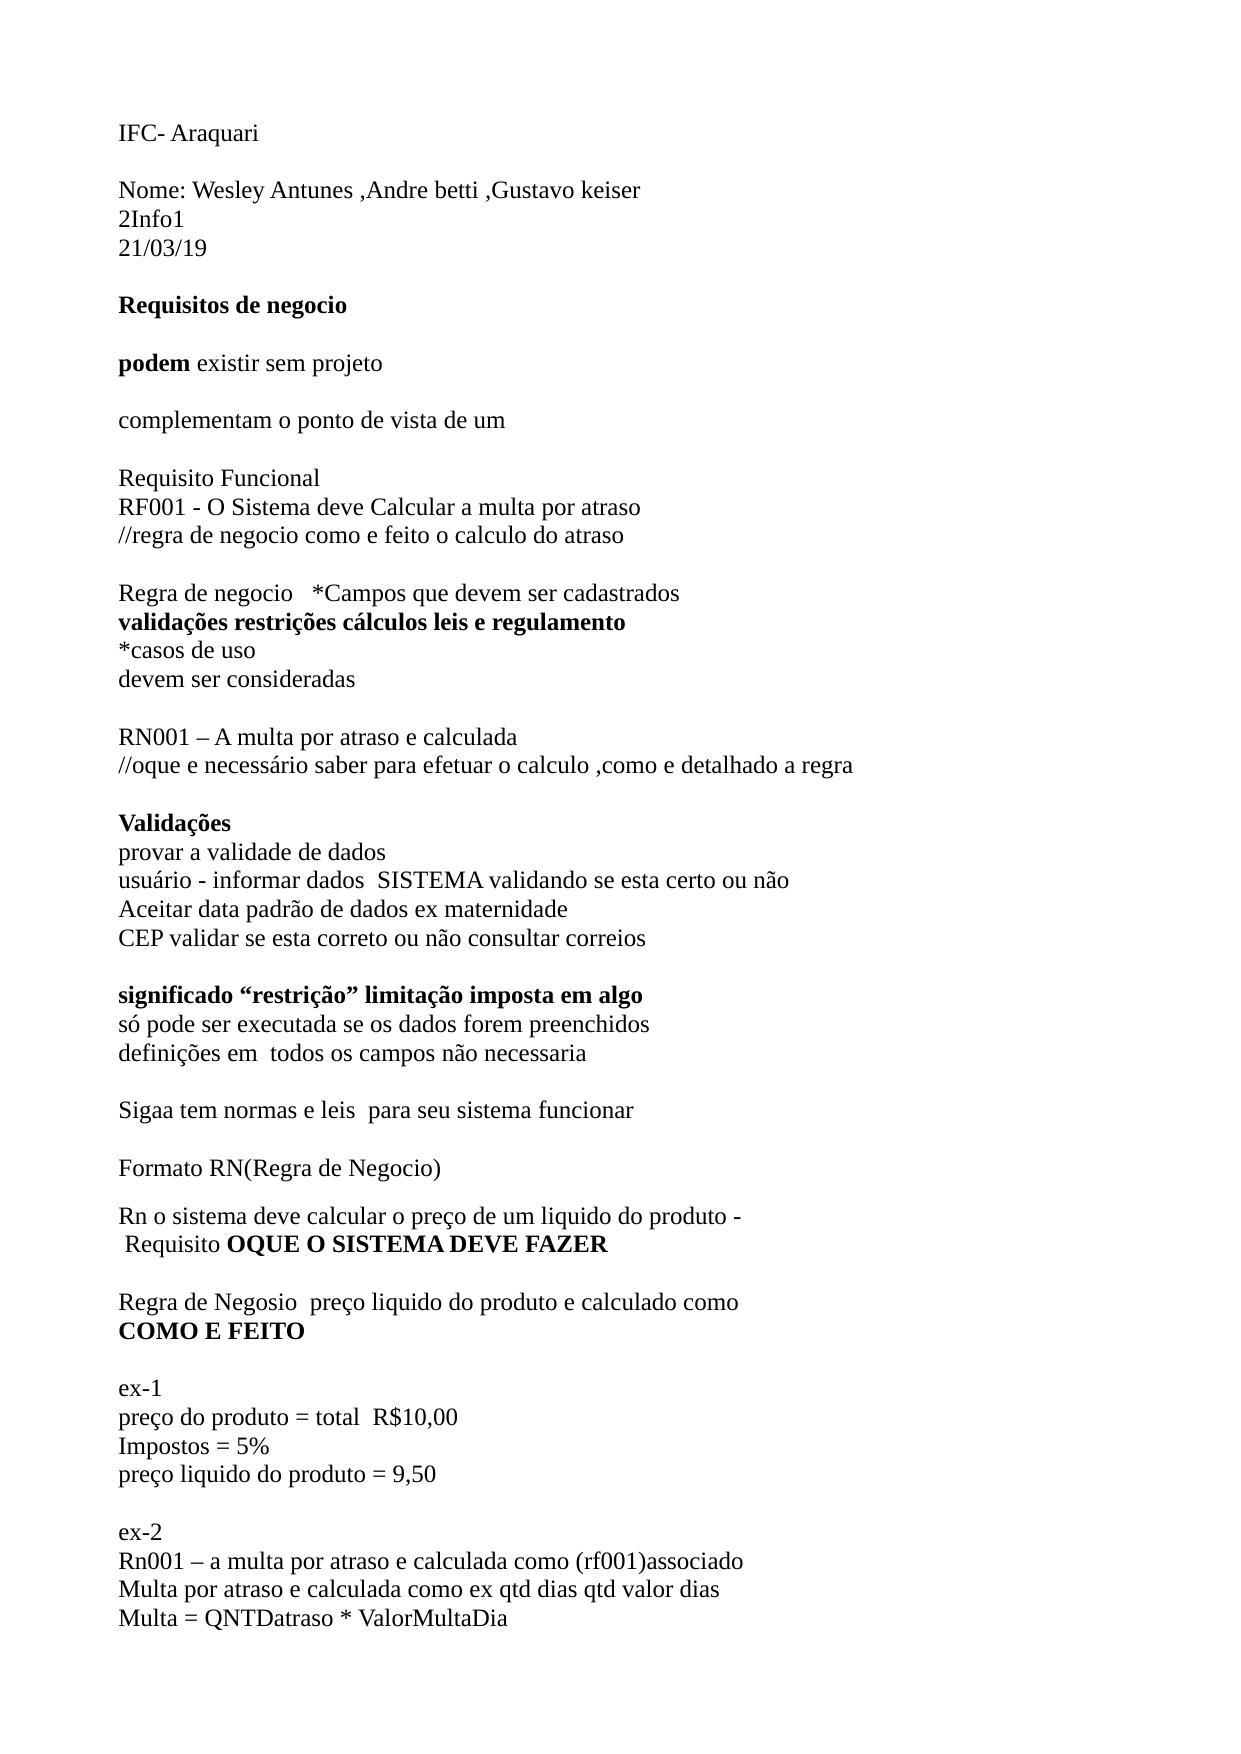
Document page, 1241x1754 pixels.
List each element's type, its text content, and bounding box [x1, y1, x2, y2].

text CEP validar se esta correto ou não consultar correios [118, 923, 1122, 952]
text Formato RN(Regra de Negocio) [118, 1153, 1122, 1182]
text ex-2 [118, 1517, 1122, 1546]
text preço do produto = total R$10,00 [118, 1402, 1122, 1431]
text complementam o ponto de vista de um [118, 406, 1122, 434]
text Sigaa tem normas e leis para seu sistema funcionar [118, 1096, 1122, 1124]
text //oque e necessário saber para efetuar o calculo ,como e detalhado a regra [118, 751, 1122, 779]
text Requisito OQUE O SISTEMA DEVE FAZER [118, 1229, 1122, 1258]
text validações restrições cálculos leis e regulamento [118, 607, 1122, 636]
text 2Info1 [118, 204, 1122, 233]
text Requisitos de negocio [118, 291, 1122, 319]
text Aceitar data padrão de dados ex maternidade [118, 894, 1122, 923]
text Requisito Funcional [118, 463, 1122, 492]
text 21/03/19 [118, 233, 1122, 262]
text *casos de uso [118, 636, 1122, 664]
text Impostos = 5% [118, 1431, 1122, 1459]
text Multa por atraso e calculada como ex qtd dias qtd valor dias [118, 1574, 1122, 1603]
text provar a validade de dados [118, 837, 1122, 866]
text Regra de negocio *Campos que devem ser cadastrados [118, 578, 1122, 607]
text COMO E FEITO [118, 1316, 1122, 1344]
text preço liquido do produto = 9,50 [118, 1459, 1122, 1488]
text Rn001 – a multa por atraso e calculada como (rf001)associado [118, 1546, 1122, 1574]
text só pode ser executada se os dados forem preenchidos [118, 1009, 1122, 1038]
text ex-1 [118, 1373, 1122, 1402]
text devem ser consideradas [118, 664, 1122, 693]
text definições em todos os campos não necessaria [118, 1038, 1122, 1067]
text Regra de Negosio preço liquido do produto e calculado como [118, 1287, 1122, 1316]
text RF001 - O Sistema deve Calcular a multa por atraso [118, 492, 1122, 521]
text Validações [118, 808, 1122, 837]
text podem existir sem projeto [118, 348, 1122, 377]
text Nome: Wesley Antunes ,Andre betti ,Gustavo keiser [118, 176, 1122, 204]
text significado “restrição” limitação imposta em algo [118, 981, 1122, 1009]
text usuário - informar dados SISTEMA validando se esta certo ou não [118, 866, 1122, 894]
text IFC- Araquari [118, 118, 1122, 147]
text Rn o sistema deve calcular o preço de um liquido do produto - [118, 1201, 1122, 1229]
text Multa = QNTDatraso * ValorMultaDia [118, 1603, 1122, 1632]
text //regra de negocio como e feito o calculo do atraso [118, 521, 1122, 549]
text RN001 – A multa por atraso e calculada [118, 722, 1122, 751]
